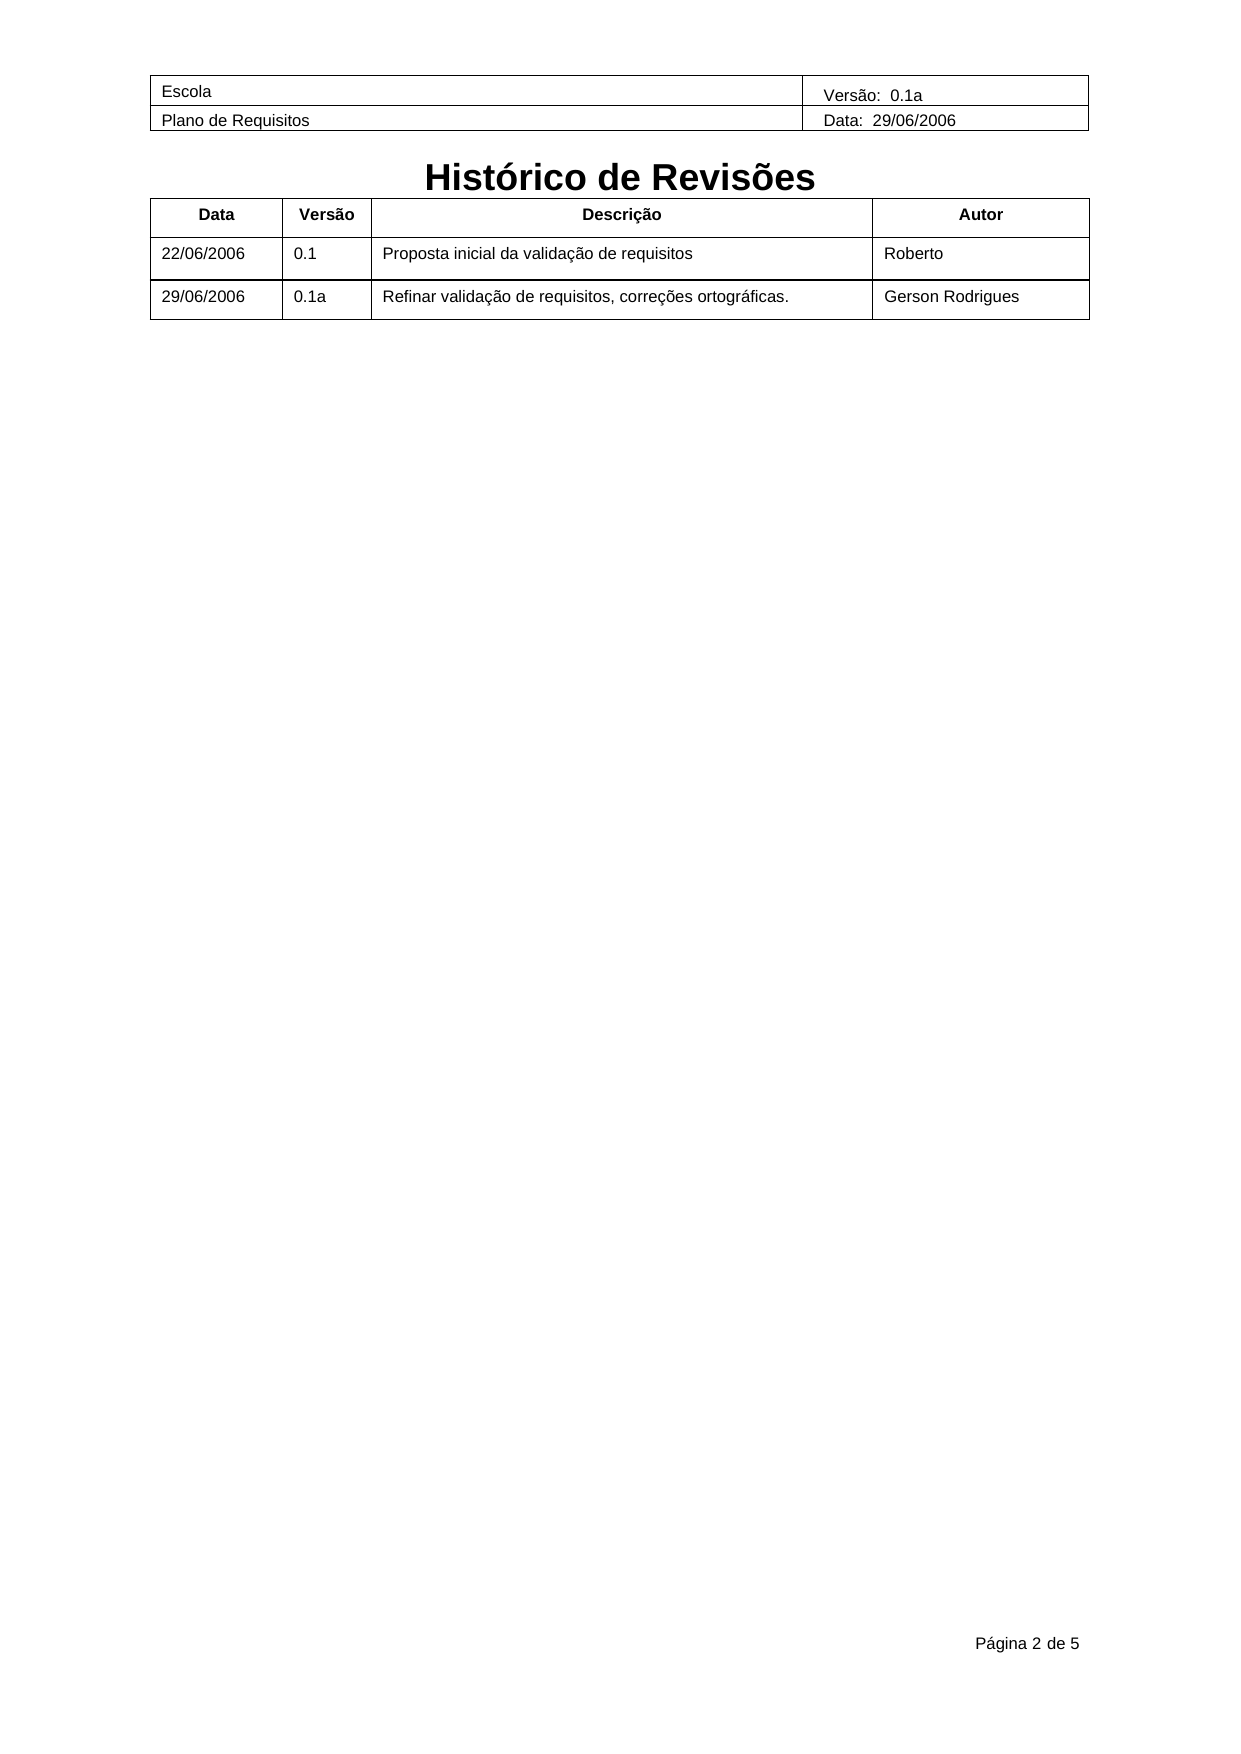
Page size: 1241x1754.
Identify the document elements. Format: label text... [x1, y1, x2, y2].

table_header Refinar validação de requisitos, correções ortográficas. [372, 281, 872, 319]
table_cell 22/06/2006 [151, 238, 282, 279]
table_header Descrição [372, 199, 872, 237]
table_header Autor [873, 199, 1089, 237]
table_header Gerson Rodrigues [873, 281, 1089, 319]
title Histórico de Revisões [150, 156, 1090, 198]
table_cell Roberto [873, 238, 1089, 279]
table_header Versão [283, 199, 371, 237]
table_cell Proposta inicial da validação de requisitos [372, 238, 872, 279]
table_header Data [151, 199, 282, 237]
table_header 29/06/2006 [151, 281, 282, 319]
table_header 0.1a [283, 281, 371, 319]
table_cell 0.1 [283, 238, 371, 279]
